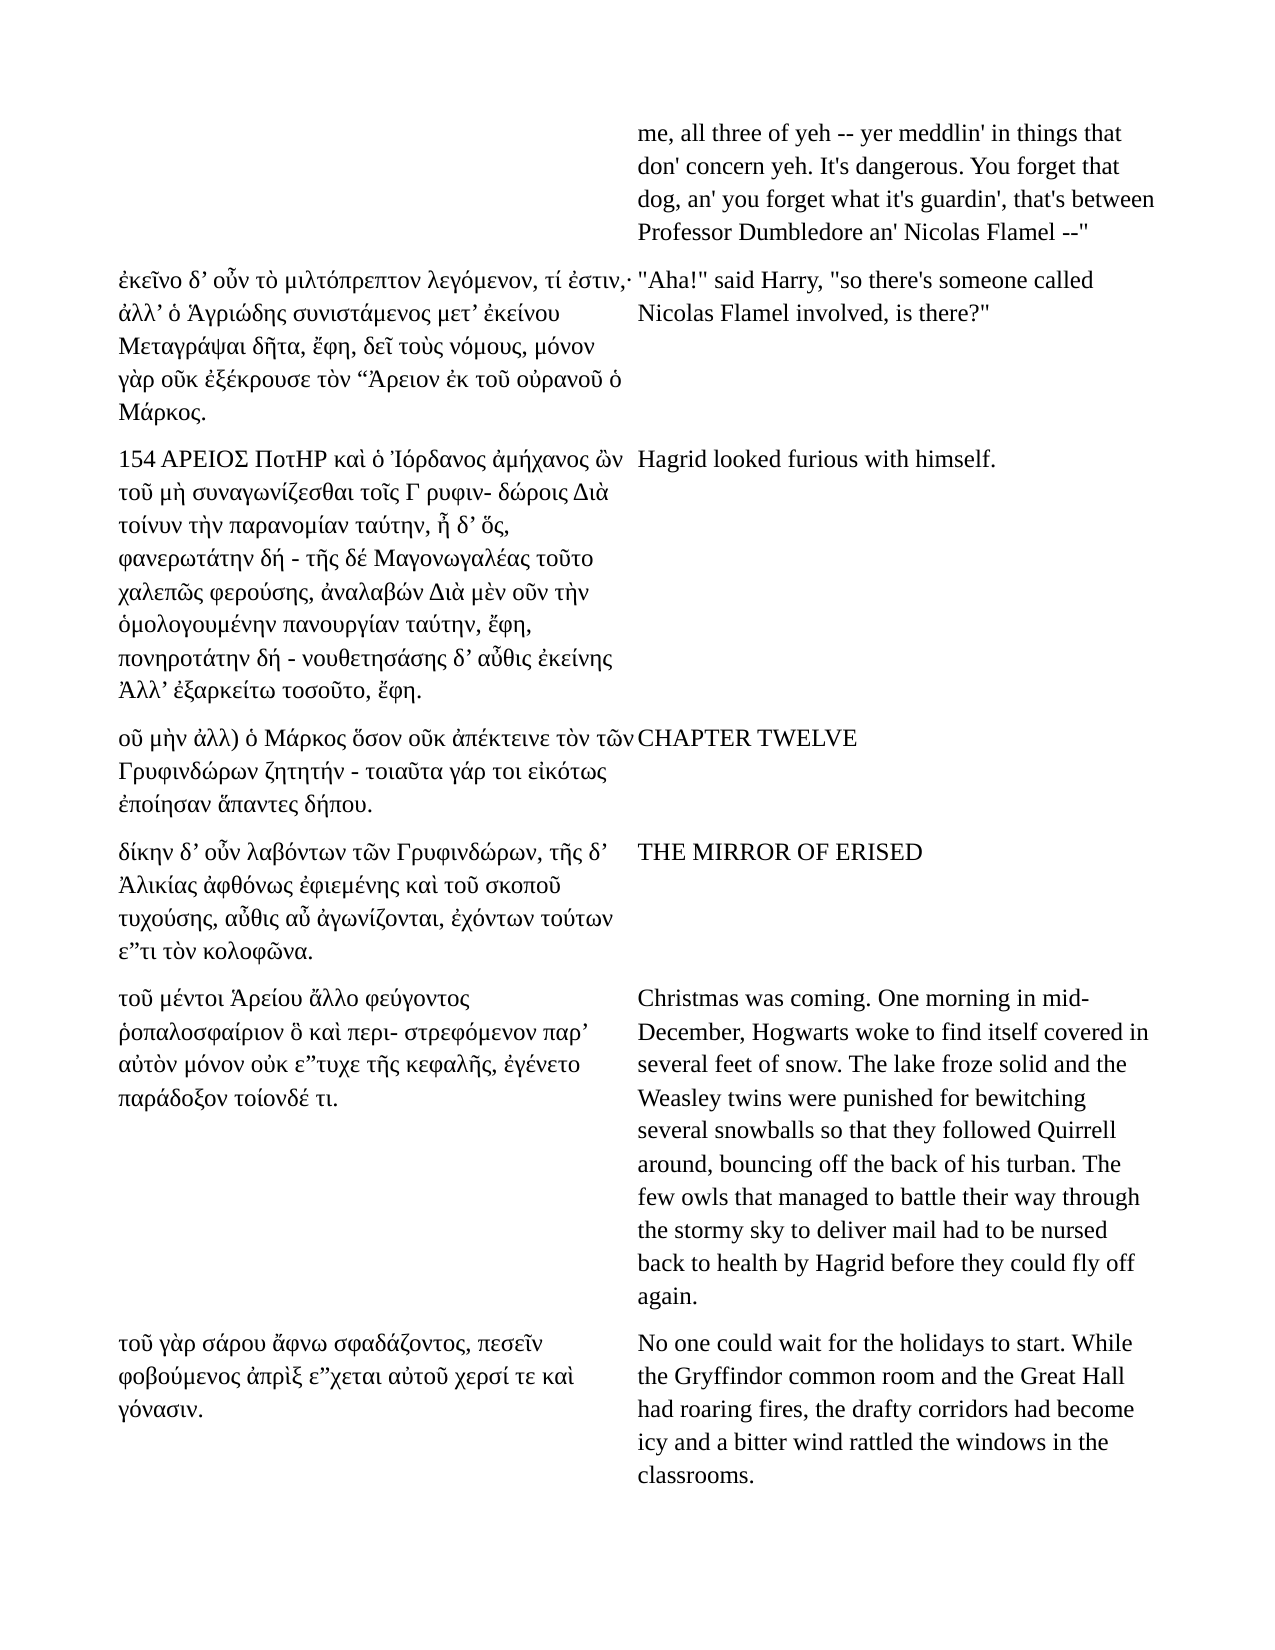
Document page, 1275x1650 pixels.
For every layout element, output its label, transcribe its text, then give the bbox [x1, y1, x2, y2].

table_cell οῦ μὴν ἀλλ) ὁ Μάρκος ὅσον οῦκ ἀπέκτεινε τὸν τῶν Γρυφινδώρων ζητητήν - τοιαῦτα γάρ τοι εἰκότως ἐποίησαν ἅπαντες δήπου. [118, 723, 637, 837]
table_cell CHAPTER TWELVE [638, 723, 1157, 837]
table_cell THE MIRROR OF ERISED [638, 837, 1157, 983]
table_cell Christmas was coming. One morning in mid-December, Hogwarts woke to find itself covered in several feet of snow. The lake froze solid and the Weasley twins were punished for bewitching several snowballs so that they followed Quirrell around, bouncing off the back of his turban. The few owls that managed to battle their way through the stormy sky to deliver mail had to be nursed back to health by Hagrid before they could fly off again. [638, 984, 1157, 1328]
table_cell 154 ΑΡΕΙΟΣ ΠοτΗΡ καὶ ὁ Ἰόρδανος ἀμήχανος ὢν τοῦ μὴ συναγωνίζεσθαι τοῖς Γ ρυφιν- δώροις Διὰ τοίνυν τὴν παρανομίαν ταύτην, ἦ δ’ ὅς, φανερωτάτην δή - τῆς δέ Μαγονωγαλέας τοῦτο χαλεπῶς φερούσης, ἀναλαβών Διὰ μὲν οῦν τὴν ὁμολογουμένην πανουργίαν ταύτην, ἔφη, πονηροτάτην δή - νουθετησάσης δ’ αὖθις ἐκείνης Ἀλλ’ ἐξαρκείτω τοσοῦτο, ἔφη. [118, 445, 637, 723]
table_cell ἐκεῖνο δ’ οὖν τὸ μιλτόπρεπτον λεγόμενον, τί ἐστιν,· ἀλλ’ ὁ Ἁγριώδης συνιστάμενος μετ’ ἐκείνου Μεταγράψαι δῆτα, ἔφη, δεῖ τοὺς νόμους, μόνον γὰρ οῦκ ἐξέκρουσε τὸν “Ἀρειον ἐκ τοῦ οὐρανοῦ ὁ Μάρκος. [118, 265, 637, 444]
table_cell τοῦ μέντοι Ἁρείου ἄλλο φεύγοντος ῥοπαλοσφαίριον ὃ καὶ περι- στρεφόμενον παρ’ αὐτὸν μόνον οὐκ ε”τυχε τῆς κεφαλῆς, ἐγένετο παράδοξον τοίονδέ τι. [118, 984, 637, 1328]
table_cell [118, 118, 637, 265]
table_cell τοῦ γὰρ σάρου ἄφνω σφαδάζοντος, πεσεῖν φοβούμενος ἀπρὶξ ε”χεται αὐτοῦ χερσί τε καὶ γόνασιν. [118, 1328, 637, 1508]
table_cell me, all three of yeh -- yer meddlin' in things that don' concern yeh. It's dangerous. You forget that dog, an' you forget what it's guardin', that's between Professor Dumbledore an' Nicolas Flamel --" [638, 118, 1157, 265]
table_cell "Aha!" said Harry, "so there's someone called Nicolas Flamel involved, is there?" [638, 265, 1157, 444]
table_cell δίκην δ’ οὖν λαβόντων τῶν Γρυφινδώρων, τῆς δ’ Ἀλικίας ἀφθόνως ἐφιεμένης καὶ τοῦ σκοποῦ τυχούσης, αὖθις αὖ ἀγωνίζονται, ἐχόντων τούτων ε”τι τὸν κολοφῶνα. [118, 837, 637, 983]
table_cell Hagrid looked furious with himself. [638, 445, 1157, 723]
table_cell No one could wait for the holidays to start. While the Gryffindor common room and the Great Hall had roaring fires, the drafty corridors had become icy and a bitter wind rattled the windows in the classrooms. [638, 1328, 1157, 1508]
